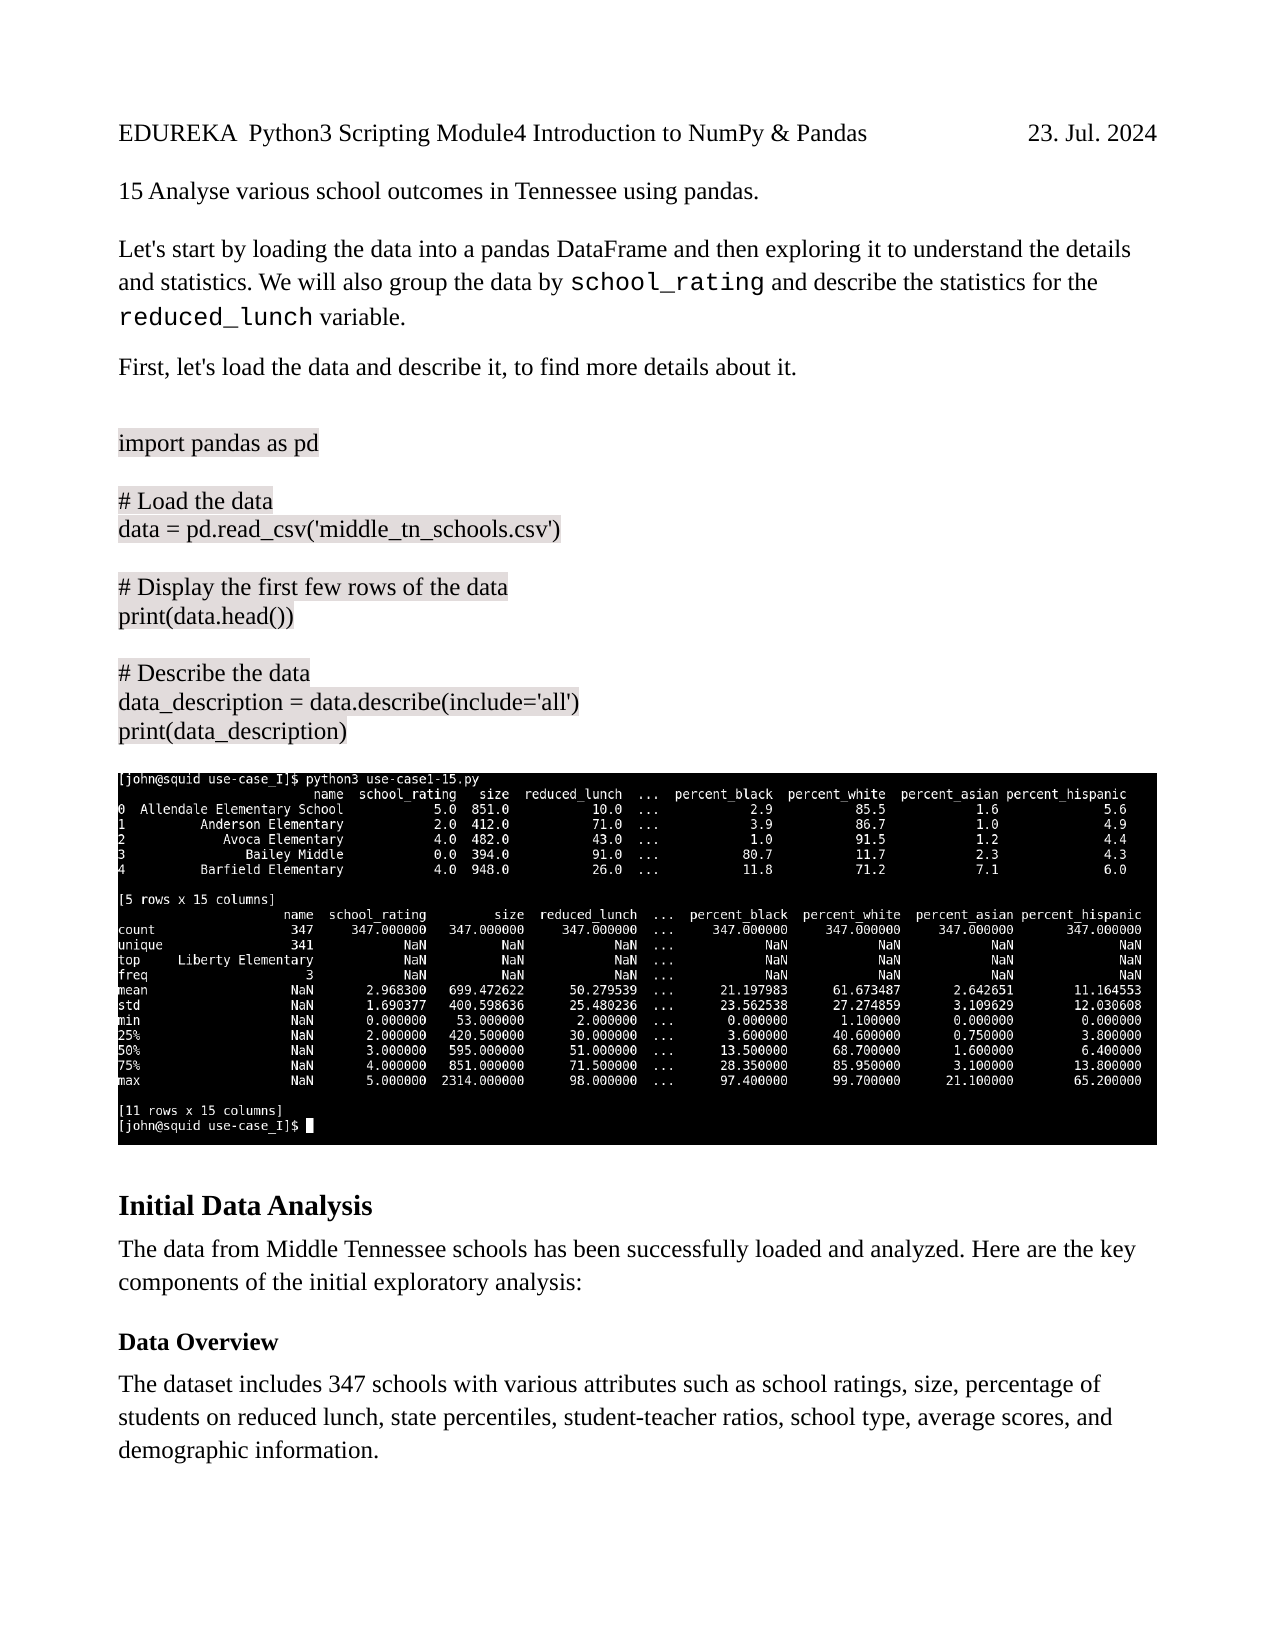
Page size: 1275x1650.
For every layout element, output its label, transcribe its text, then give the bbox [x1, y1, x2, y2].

text data = pd.read_csv('middle_tn_schools.csv') [118, 514, 1157, 543]
text First, let's load the data and describe it, to find more details about it. [118, 352, 1157, 381]
text The dataset includes 347 schools with various attributes such as school ratings, size, percentage of students on reduced lunch, state percentiles, student-teacher ratios, school type, average scores, and demographic information. [118, 1369, 1157, 1463]
text print(data.head()) [118, 601, 1157, 629]
text data_description = data.describe(include='all') [118, 687, 1157, 716]
text 15 Analyse various school outcomes in Tennessee using pandas. [118, 176, 1157, 205]
text # Load the data [118, 486, 1157, 514]
subtitle Initial Data Analysis [118, 1188, 1157, 1222]
text print(data_description) [118, 716, 1157, 744]
text # Display the first few rows of the data [118, 572, 1157, 601]
text # Describe the data [118, 658, 1157, 687]
text The data from Middle Tennessee schools has been successfully loaded and analyzed. Here are the key components of the initial exploratory analysis: [118, 1234, 1157, 1296]
picture [118, 773, 1157, 1145]
subtitle Data Overview [118, 1327, 1157, 1356]
text import pandas as pd [118, 428, 1157, 457]
text Let's start by loading the data into a pandas DataFrame and then exploring it to understand the details and statistics. We will also group the data by school_rating and describe the statistics for the reduced_lunch variable. [118, 234, 1157, 333]
